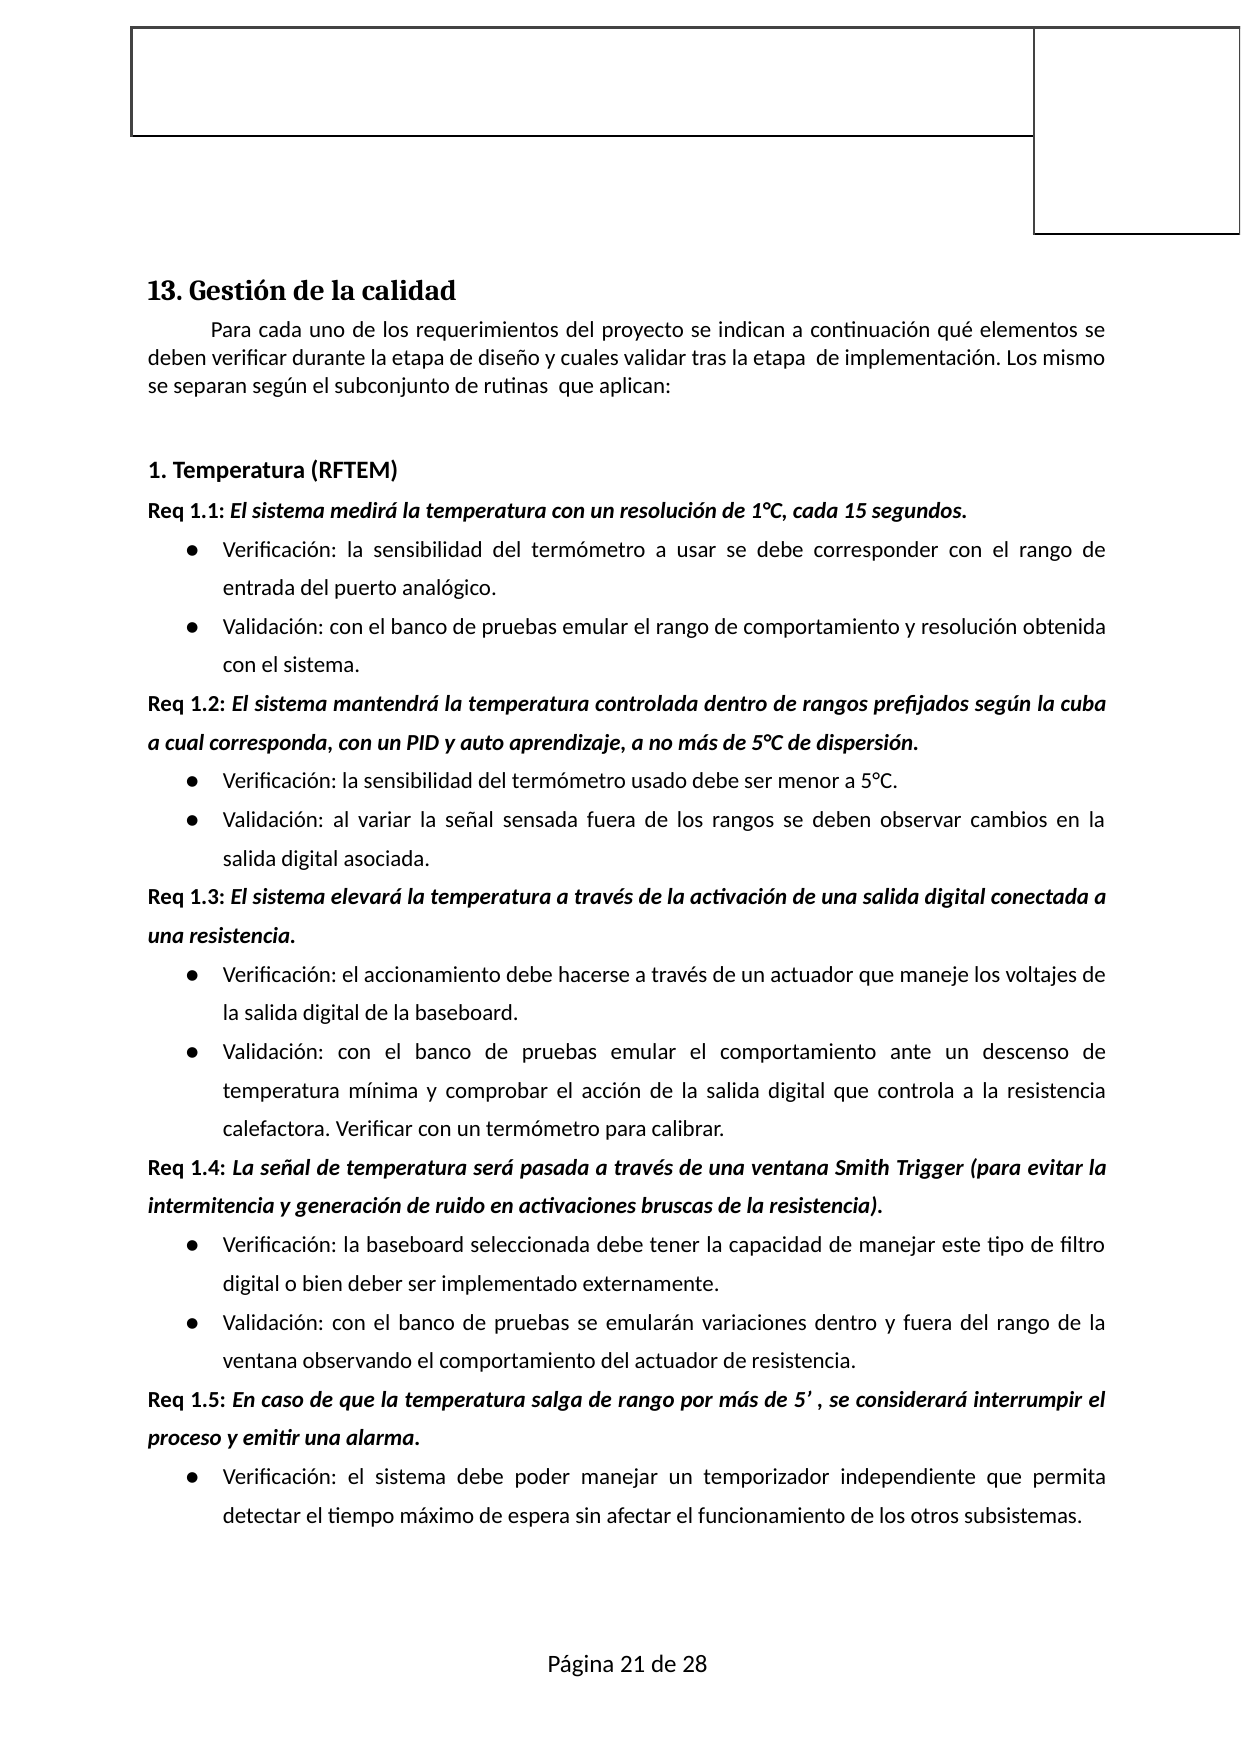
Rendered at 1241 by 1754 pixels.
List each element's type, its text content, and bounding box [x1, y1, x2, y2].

text Req 1.1: El sistema medirá la temperatura con un resolución de 1°C, cada 15 segundos. [148, 496, 1107, 524]
list Validación: con el banco de pruebas emular el comportamiento ante un descenso de temperatura mínima y comprobar el acción de la salida digital que controla a la resistencia calefactora. Verificar con un termómetro para calibrar. [185, 1037, 1107, 1142]
text Para cada uno de los requerimientos del proyecto se indican a continuación qué elementos se deben verificar durante la etapa de diseño y cuales validar tras la etapa de implementación. Los mismo se separan según el subconjunto de rutinas que aplican: [148, 316, 1107, 399]
list Verificación: la sensibilidad del termómetro usado debe ser menor a 5°C. [185, 767, 1107, 794]
list Validación: con el banco de pruebas emular el rango de comportamiento y resolución obtenida con el sistema. [185, 612, 1107, 679]
text Req 1.3: El sistema elevará la temperatura a través de la activación de una salida digital conectada a una resistencia. [148, 882, 1107, 949]
text Req 1.2: El sistema mantendrá la temperatura controlada dentro de rangos prefijados según la cuba a cual corresponda, con un PID y auto aprendizaje, a no más de 5°C de dispersión. [148, 689, 1107, 756]
subtitle 13. Gestión de la calidad [148, 274, 1107, 307]
list Validación: al variar la señal sensada fuera de los rangos se deben observar cambios en la salida digital asociada. [185, 805, 1107, 872]
text 1. Temperatura (RFTEM) [148, 454, 1107, 484]
text Req 1.4: La señal de temperatura será pasada a través de una ventana Smith Trigger (para evitar la intermitencia y generación de ruido en activaciones bruscas de la resistencia). [148, 1153, 1107, 1220]
list Verificación: el sistema debe poder manejar un temporizador independiente que permita detectar el tiempo máximo de espera sin afectar el funcionamiento de los otros subsistemas. [185, 1462, 1107, 1529]
list Verificación: la sensibilidad del termómetro a usar se debe corresponder con el rango de entrada del puerto analógico. [185, 535, 1107, 601]
text Req 1.5: En caso de que la temperatura salga de rango por más de 5’ , se considerará interrumpir el proceso y emitir una alarma. [148, 1385, 1107, 1452]
list Verificación: la baseboard seleccionada debe tener la capacidad de manejar este tipo de filtro digital o bien deber ser implementado externamente. [185, 1230, 1107, 1297]
list Validación: con el banco de pruebas se emularán variaciones dentro y fuera del rango de la ventana observando el comportamiento del actuador de resistencia. [185, 1308, 1107, 1374]
list Verificación: el accionamiento debe hacerse a través de un actuador que maneje los voltajes de la salida digital de la baseboard. [185, 960, 1107, 1026]
